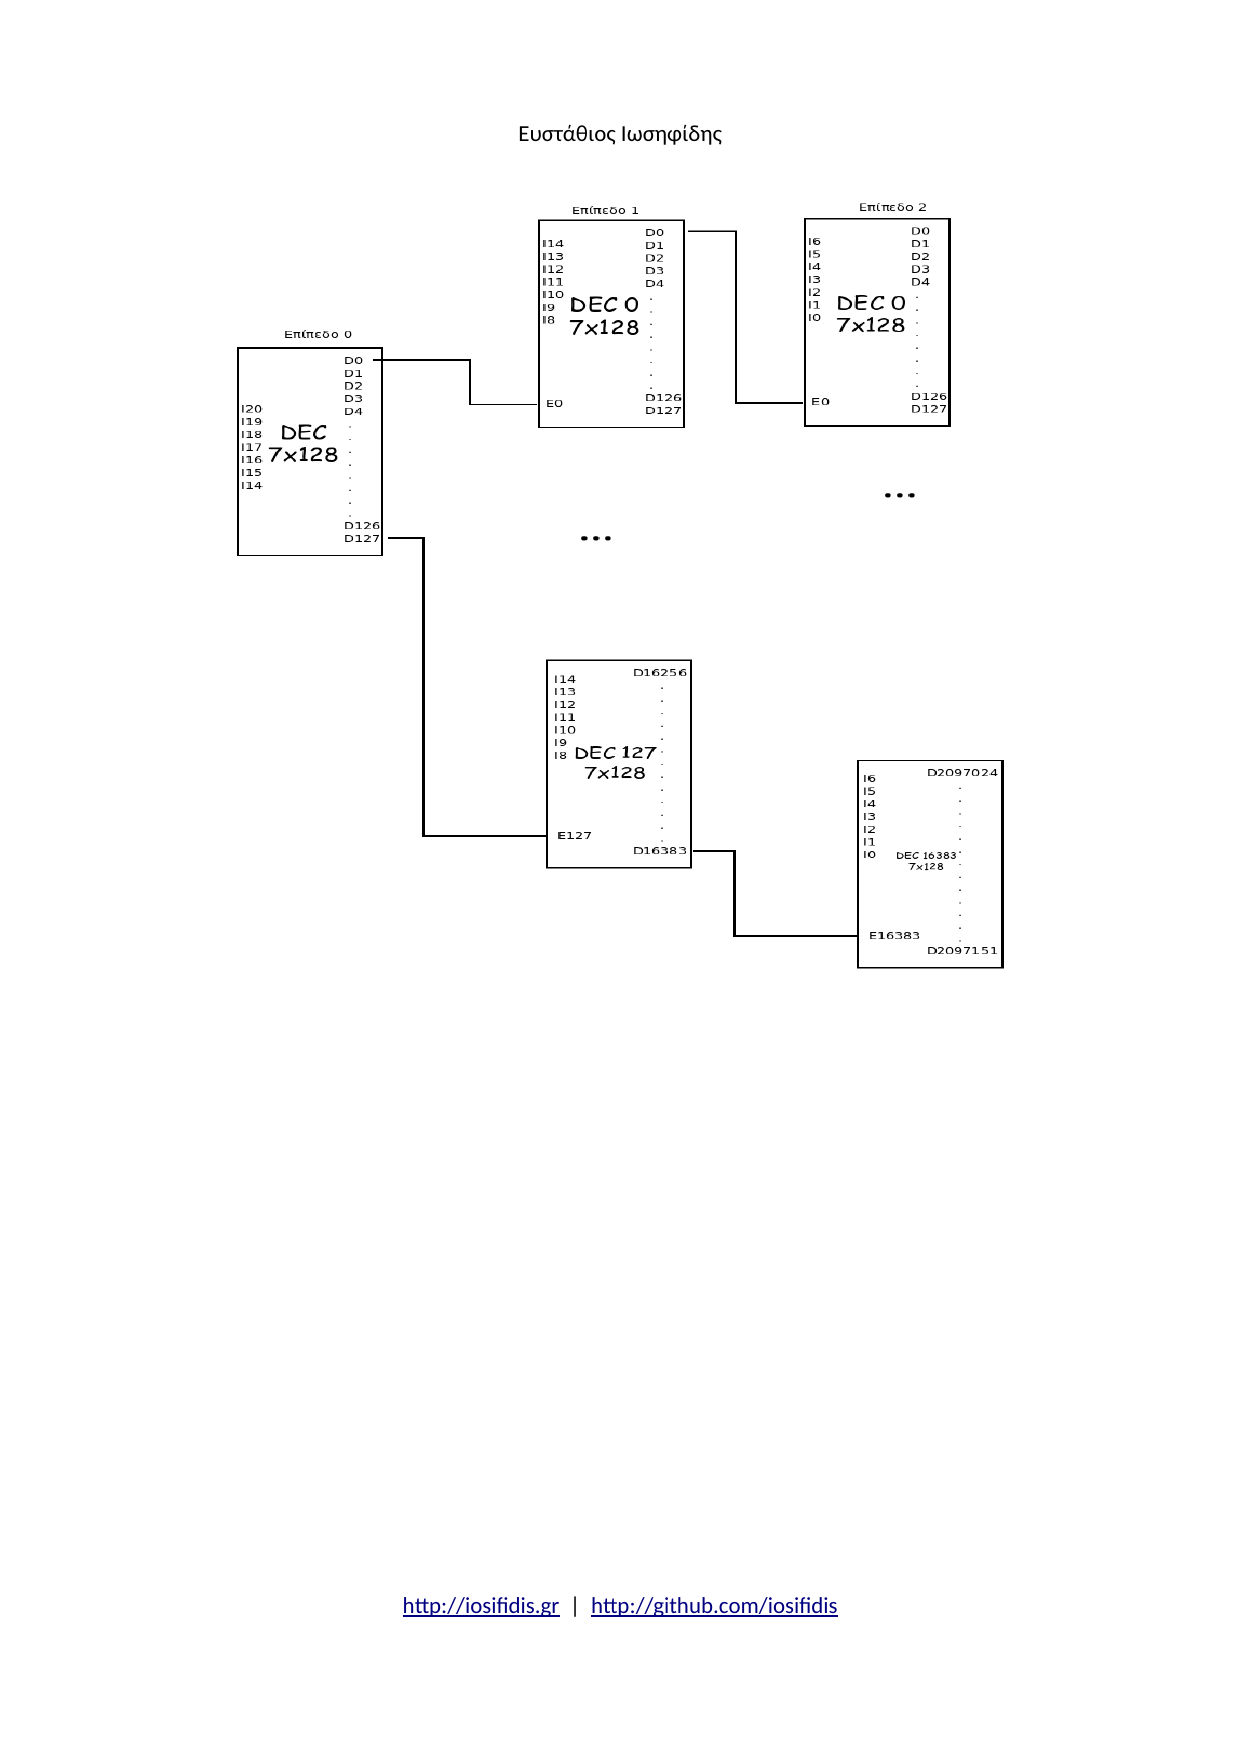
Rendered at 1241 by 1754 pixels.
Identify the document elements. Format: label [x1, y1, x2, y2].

picture [236, 201, 1004, 969]
